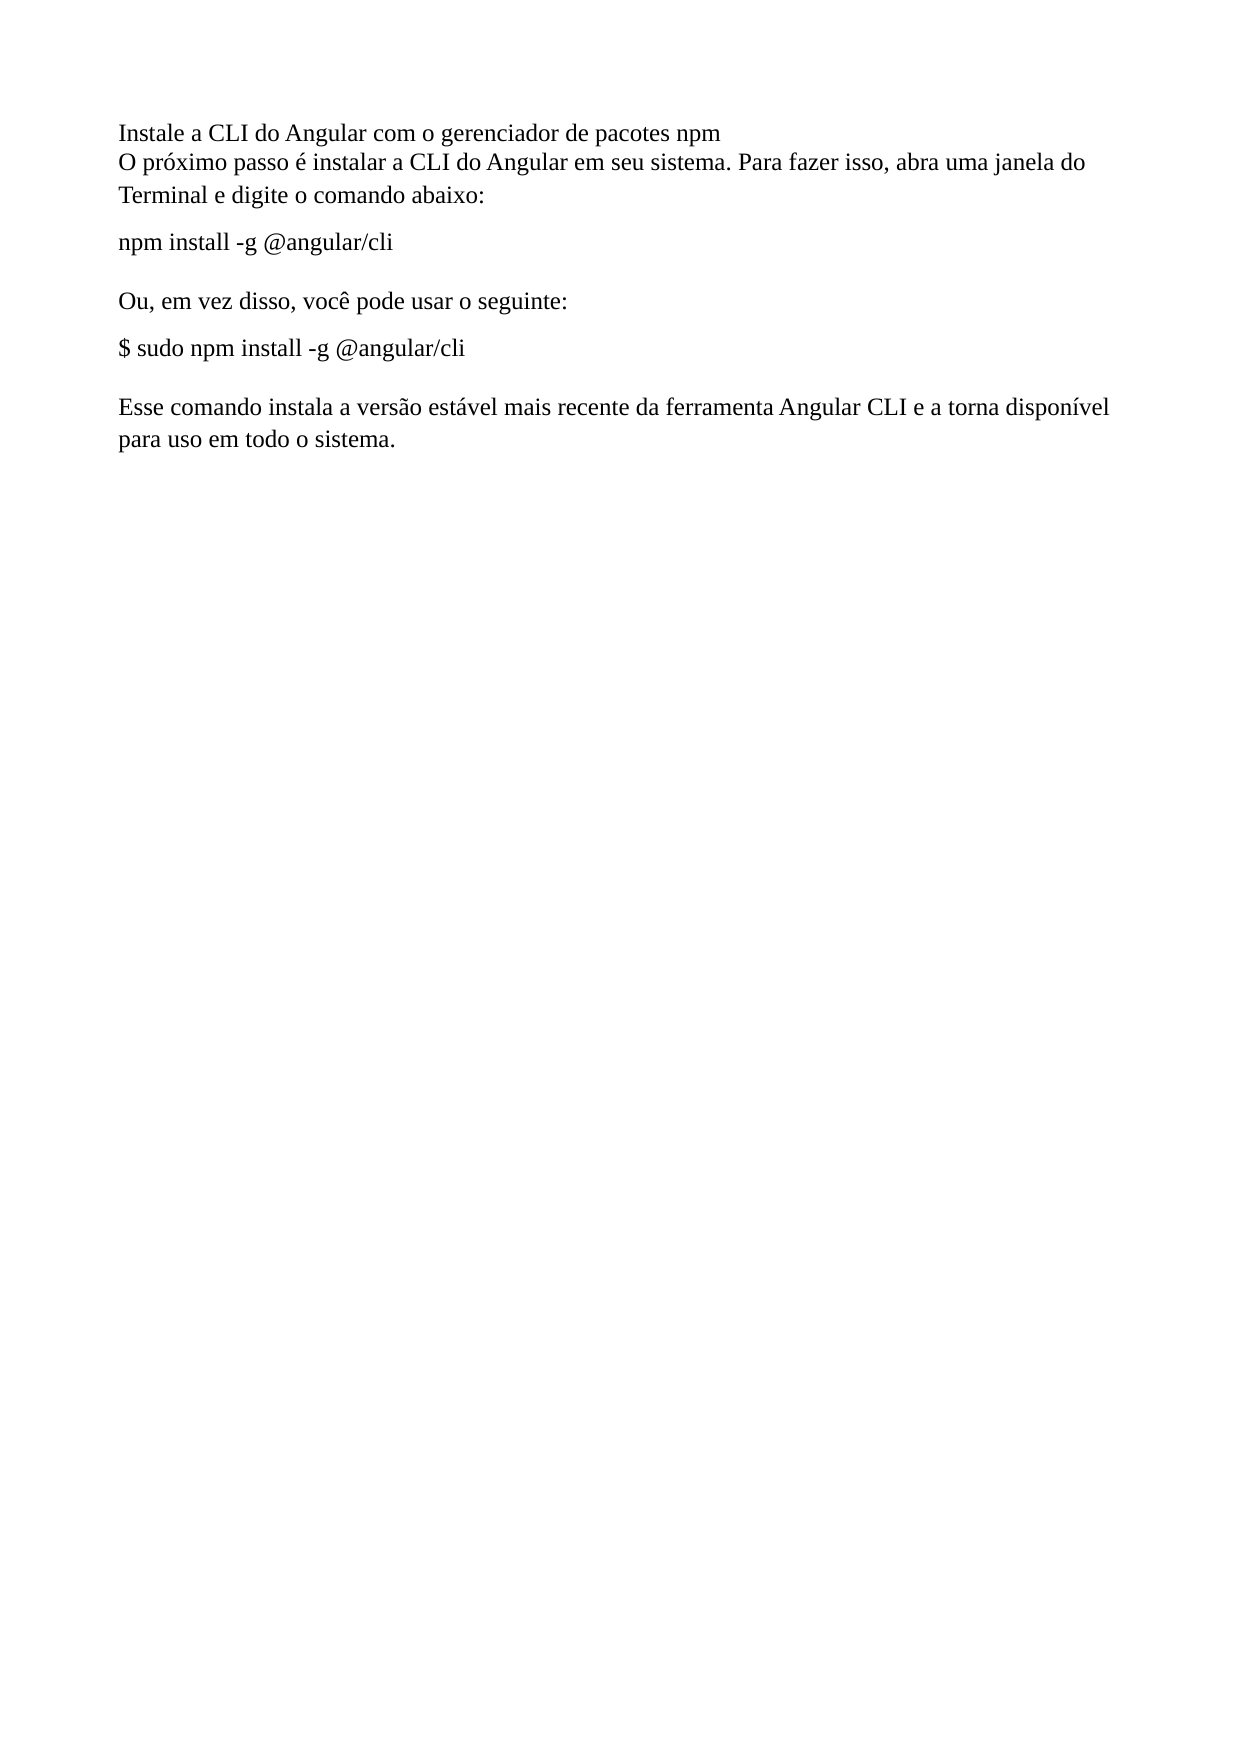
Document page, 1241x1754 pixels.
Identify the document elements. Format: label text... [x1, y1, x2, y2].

subtitle Instale a CLI do Angular com o gerenciador de pacotes npm [118, 118, 1122, 147]
text Ou, em vez disso, você pode usar o seguinte: [118, 286, 1122, 314]
text O próximo passo é instalar a CLI do Angular em seu sistema. Para fazer isso, abra uma janela do Terminal e digite o comando abaixo: [118, 147, 1122, 209]
text $ sudo npm install -g @angular/cli [118, 333, 1122, 362]
text npm install -g @angular/cli [118, 227, 1122, 256]
text Esse comando instala a versão estável mais recente da ferramenta Angular CLI e a torna disponível para uso em todo o sistema. [118, 392, 1122, 453]
